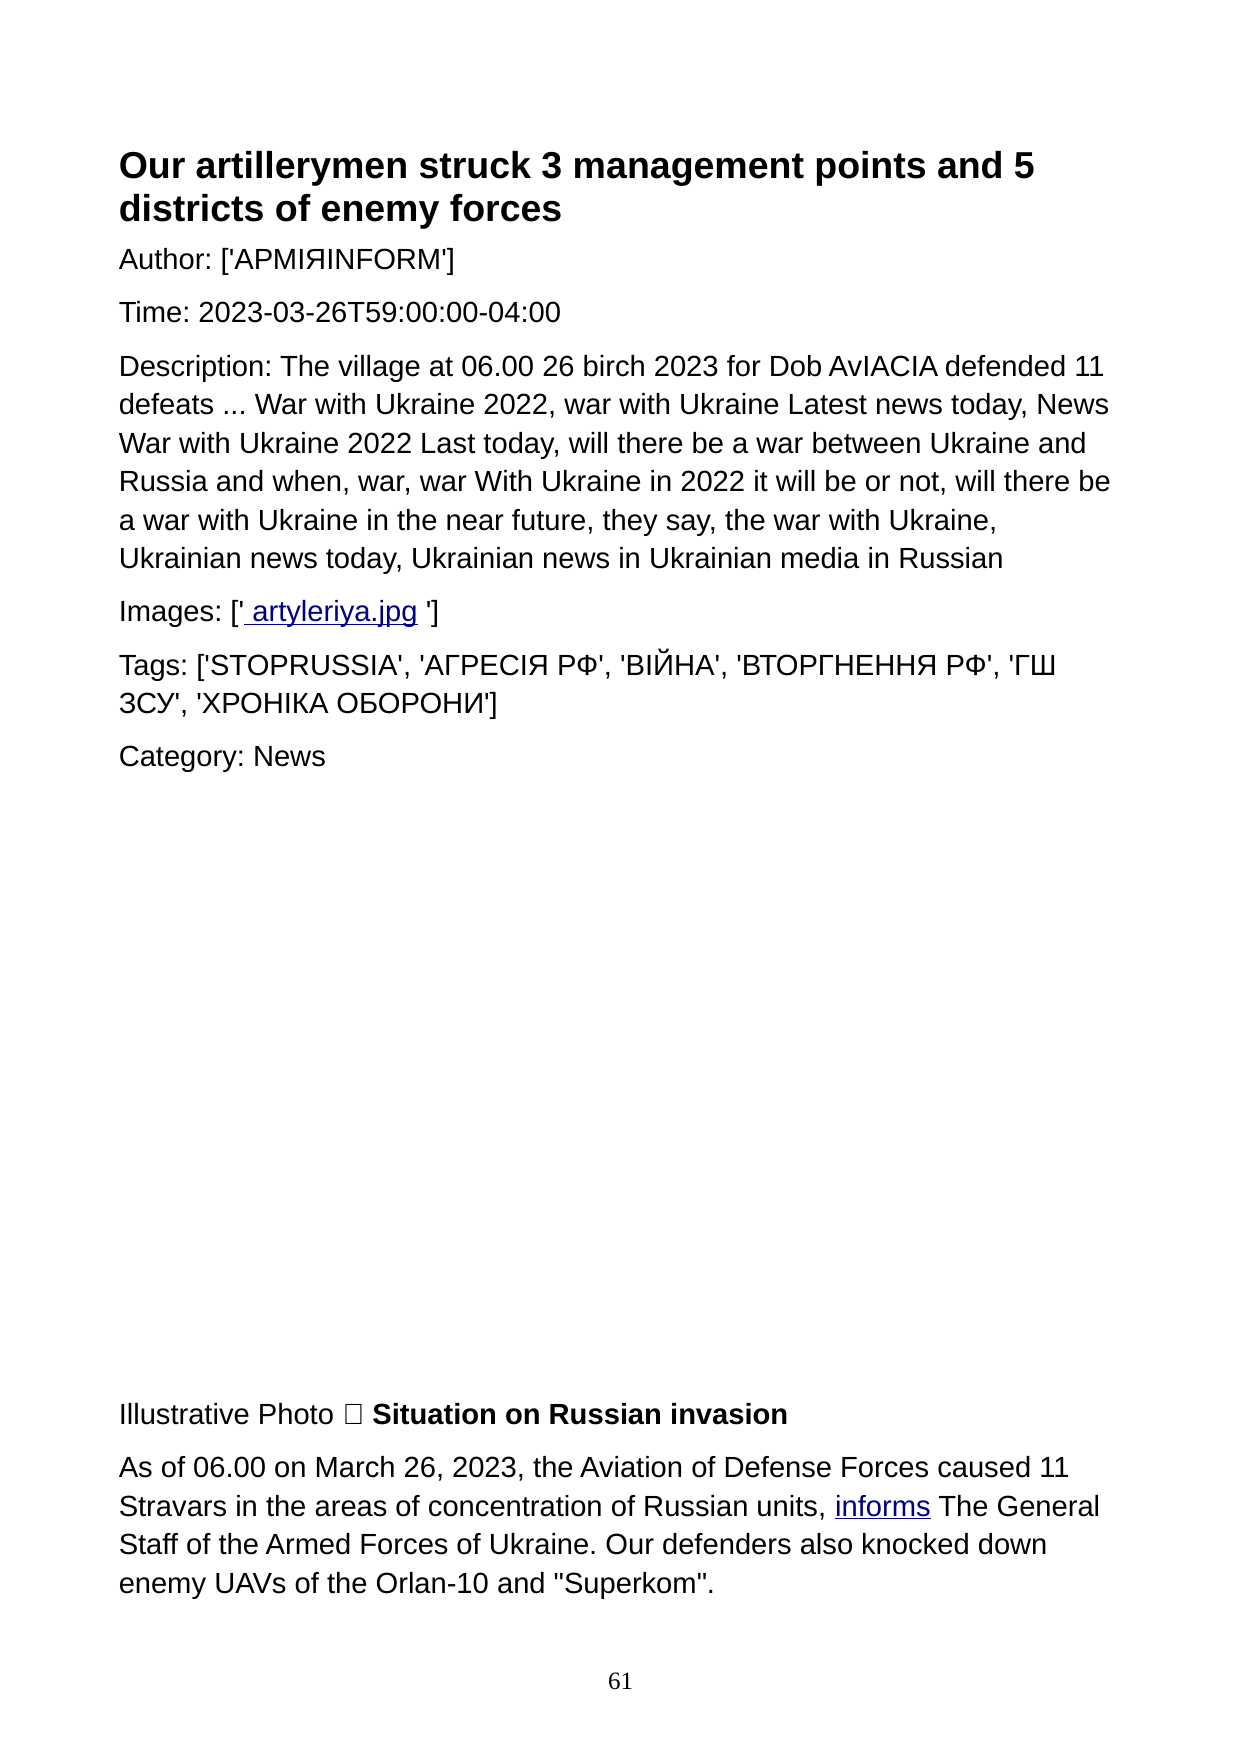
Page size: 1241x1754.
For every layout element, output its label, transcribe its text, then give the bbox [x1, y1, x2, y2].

text Description: The village at 06.00 26 birch 2023 for Dob AvIACIA defended 11 defeats ... War with Ukraine 2022, war with Ukraine Latest news today, News War with Ukraine 2022 Last today, will there be a war between Ukraine and Russia and when, war, war With Ukraine in 2022 it will be or not, will there be a war with Ukraine in the near future, they say, the war with Ukraine, Ukrainian news today, Ukrainian news in Ukrainian media in Russian [118, 348, 1122, 575]
text Time: 2023-03-26T59:00:00-04:00 [118, 295, 1122, 329]
text Author: ['АРМІЯINFORM'] [118, 242, 1122, 276]
text Images: [' artyleriya.jpg '] [118, 594, 1122, 628]
text Category: News [118, 739, 1122, 773]
text As of 06.00 on March 26, 2023, the Aviation of Defense Forces caused 11 Stravars in the areas of concentration of Russian units, informs The General Staff of the Armed Forces of Ukraine. Our defenders also knocked down enemy UAVs of the Orlan-10 and "Superkom". [118, 1450, 1122, 1599]
text Illustrative Photo 🔥 Situation on Russian invasion [118, 792, 1122, 1430]
text Tags: ['STOPRUSSIA', 'АГРЕСІЯ РФ', 'ВІЙНА', 'ВТОРГНЕННЯ РФ', 'ГШ ЗСУ', 'ХРОНІКА ОБОРОНИ'] [118, 647, 1122, 719]
subtitle Our artillerymen struck 3 management points and 5 districts of enemy forces [118, 143, 1122, 230]
